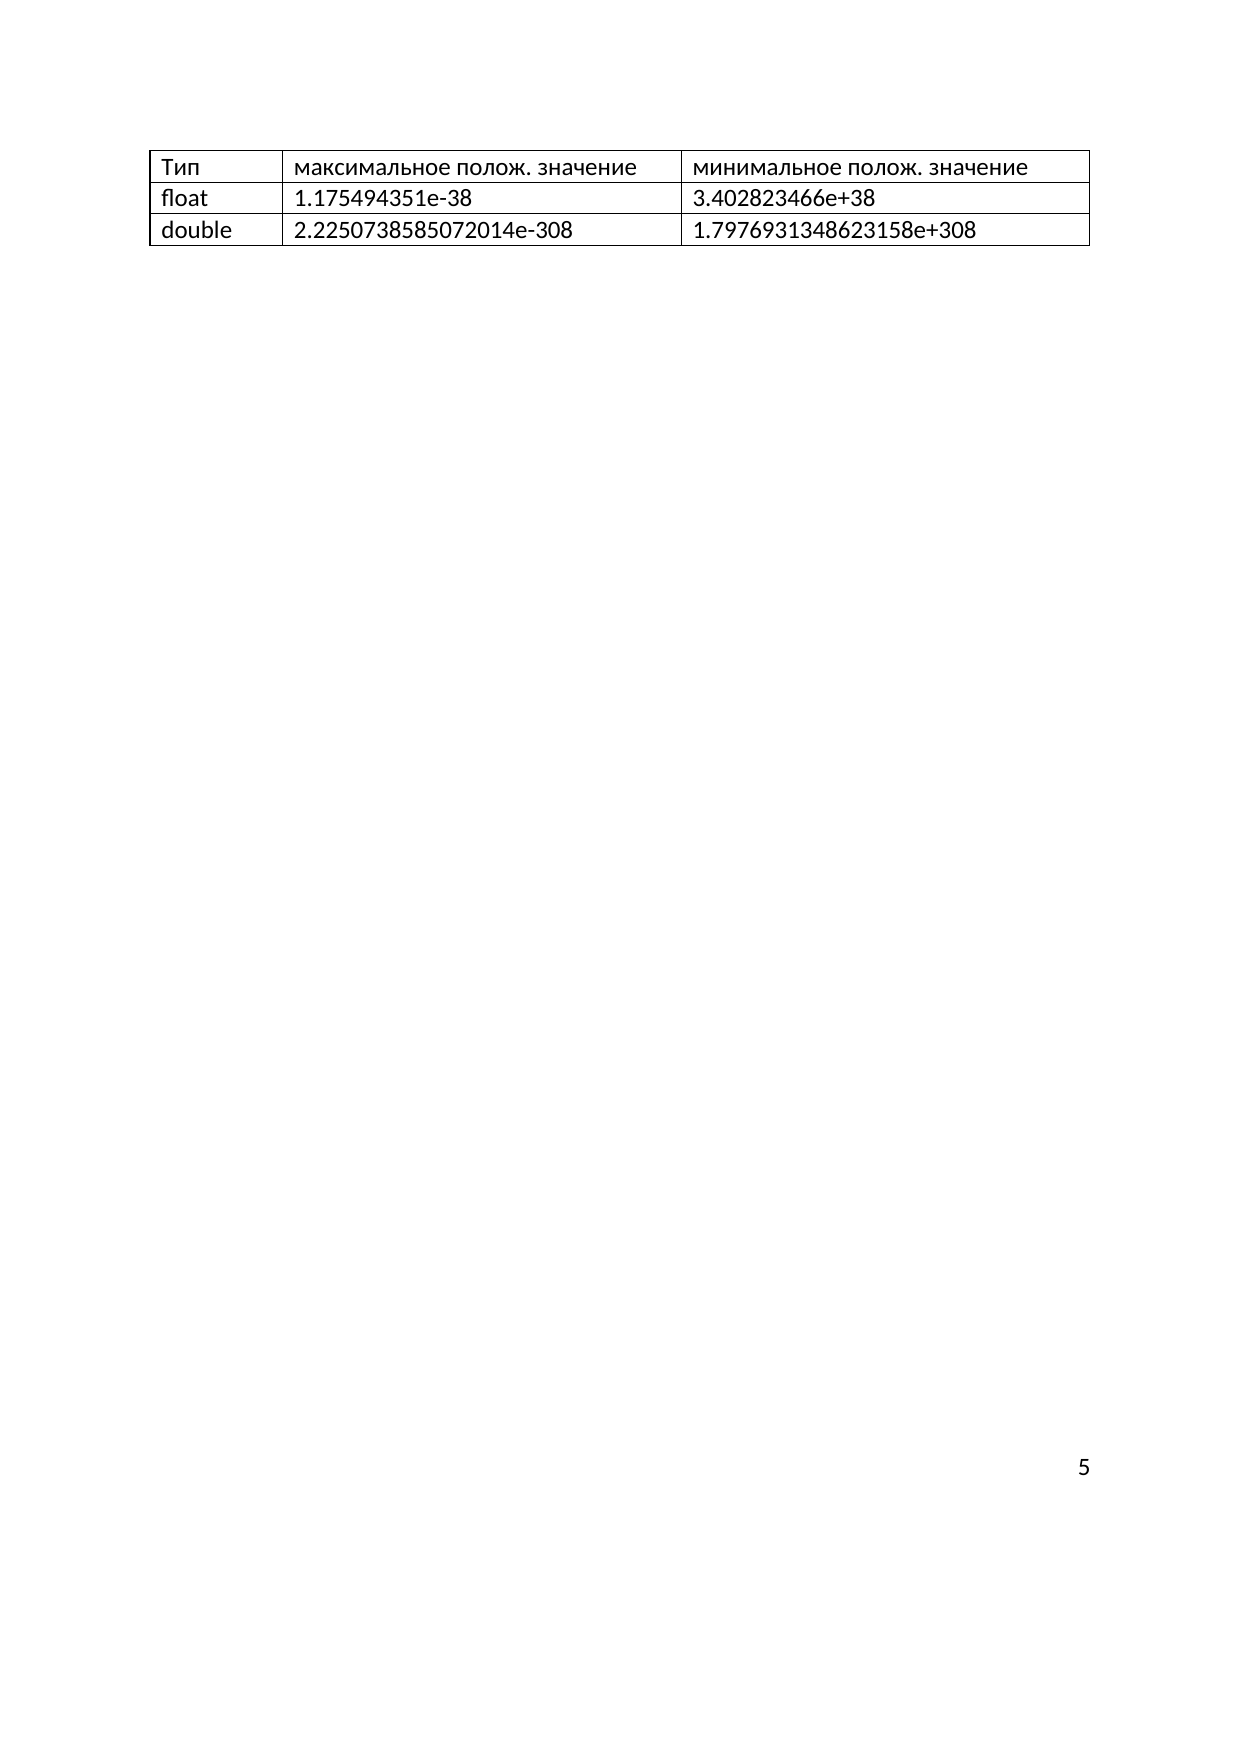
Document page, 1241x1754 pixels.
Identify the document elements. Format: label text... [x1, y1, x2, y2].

table_header минимальное полож. значение [682, 151, 1089, 182]
table_cell float [151, 183, 282, 213]
table_cell 3.402823466е+38 [682, 183, 1089, 213]
table_header максимальное полож. значение [283, 151, 681, 182]
table_header Тип [151, 151, 282, 182]
table_cell 2.2250738585072014е-308 [283, 214, 681, 245]
table_cell double [151, 214, 282, 245]
table_cell 1.7976931348623158е+308 [682, 214, 1089, 245]
table_cell 1.175494351e-38 [283, 183, 681, 213]
